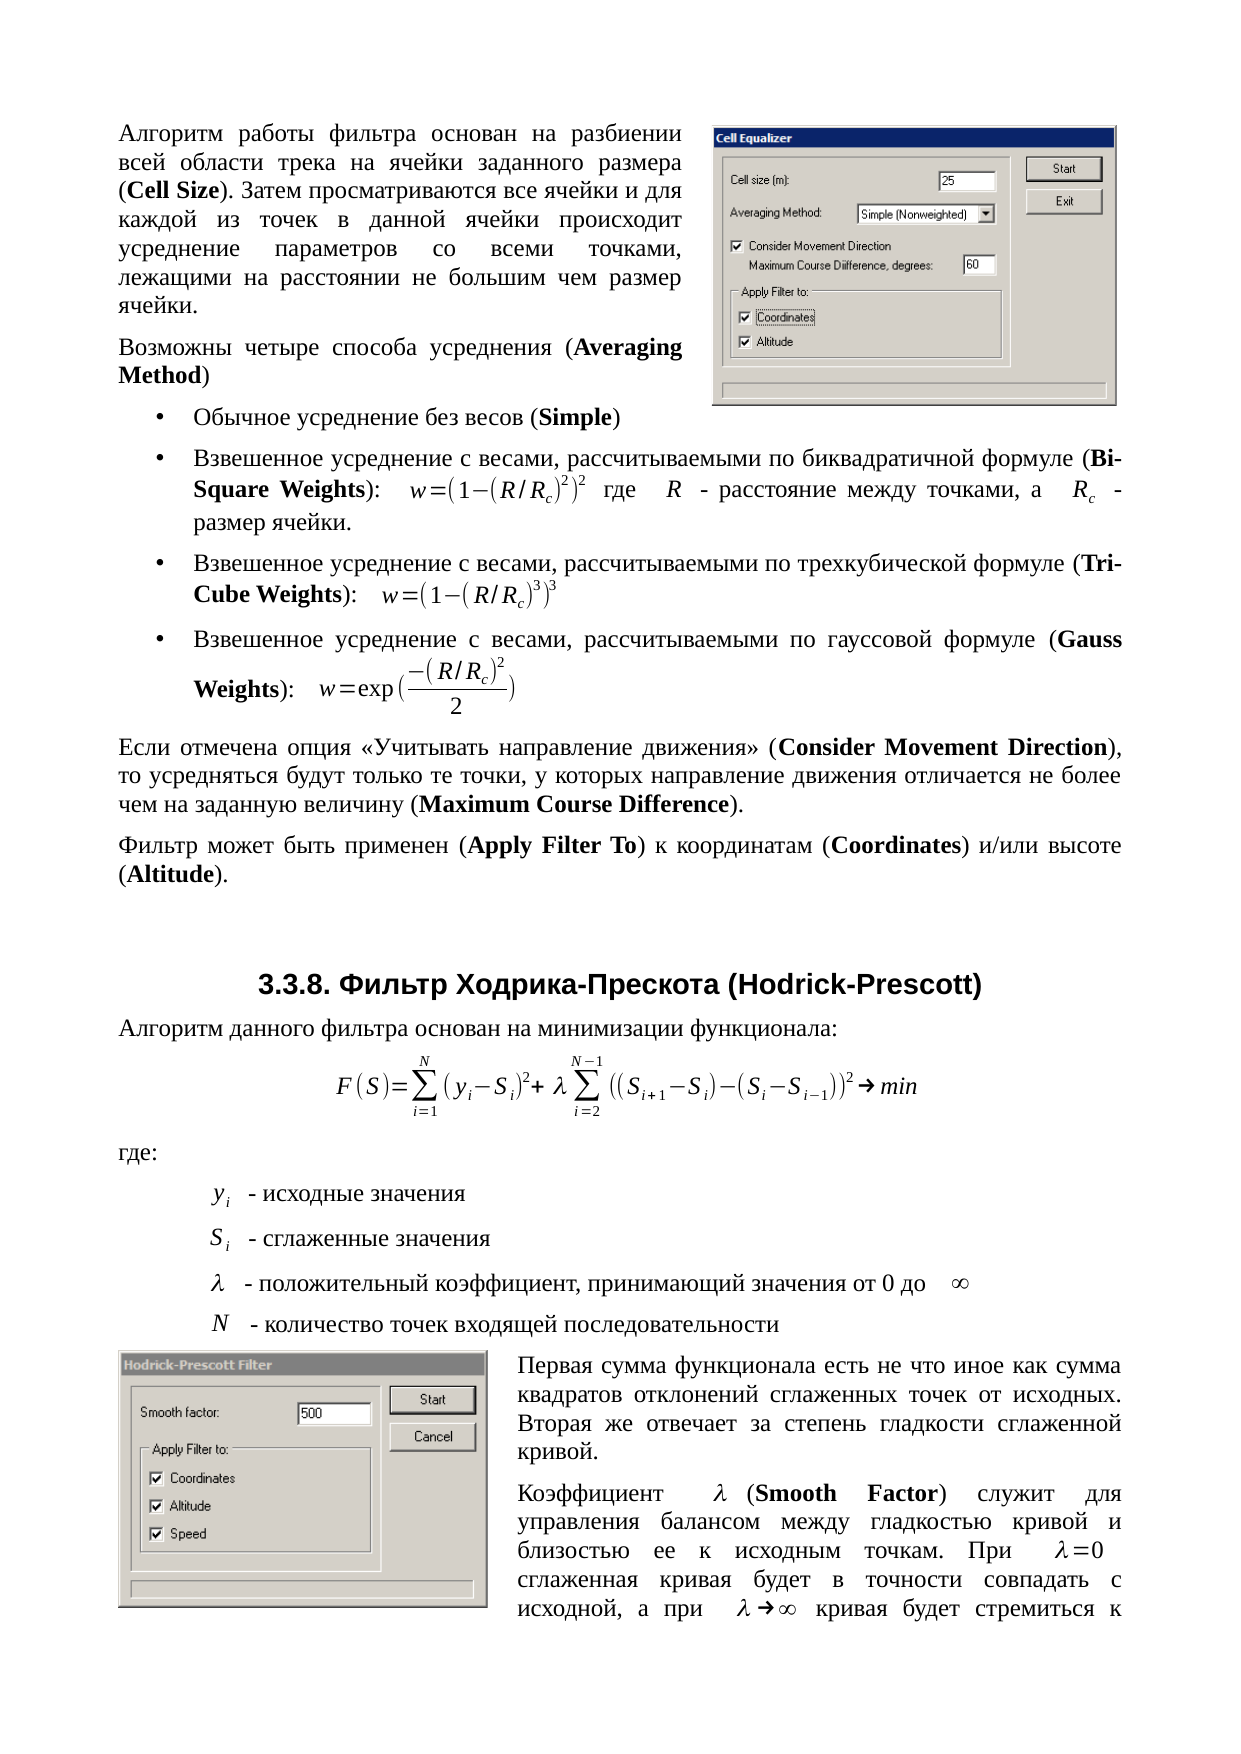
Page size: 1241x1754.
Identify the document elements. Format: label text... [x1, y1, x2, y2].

list Обычное усреднение без весов (Simple) [156, 402, 1122, 431]
picture [118, 1350, 488, 1608]
text Возможны четыре способа усреднения (Averaging Method) [118, 332, 711, 389]
subtitle 3.3.8. Фильтр Ходрика-Прескота (Hodrick-Prescott) [118, 967, 1122, 1000]
text Коэффициент (Smooth Factor) служит для управления балансом между гладкостью кривой и близостью ее к исходным точкам. При сглаженная кривая будет в точности совпадать с исходной, а при кривая будет стремиться к [118, 1478, 1122, 1621]
list Взвешенное усреднение с весами, рассчитываемыми по биквадратичной формуле (Bi-Square Weights): где - расстояние между точками, а - размер ячейки. [156, 443, 1122, 536]
text - положительный коэффициент, принимающий значения от 0 до [192, 1268, 1122, 1296]
text - исходные значения [192, 1178, 1122, 1210]
text где: [118, 1137, 1122, 1165]
text - сглаженные значения [192, 1223, 1122, 1255]
text Алгоритм данного фильтра основан на минимизации функционала: [118, 1013, 1122, 1042]
text Алгоритм работы фильтра основан на разбиении всей области трека на ячейки заданного размера (Cell Size). Затем просматриваются все ячейки и для каждой из точек в данной ячейки происходит усреднение параметров со всеми точками, лежащими на расстоянии не большим чем размер ячейки. [118, 118, 1122, 319]
text - количество точек входящей последовательности [192, 1309, 1122, 1338]
text Первая сумма функционала есть не что иное как сумма квадратов отклонений сглаженных точек от исходных. Вторая же отвечает за степень гладкости сглаженной кривой. [488, 1350, 1122, 1465]
text Если отмечена опция «Учитывать направление движения» (Consider Movement Direction), то усредняться будут только те точки, у которых направление движения отличается не более чем на заданную величину (Maximum Course Difference). [118, 732, 1122, 818]
list Взвешенное усреднение с весами, рассчитываемыми по трехкубической формуле (Tri-Cube Weights): [156, 548, 1122, 612]
picture [711, 125, 1117, 406]
list Взвешенное усреднение с весами, рассчитываемыми по гауссовой формуле (Gauss Weights): [156, 624, 1122, 719]
text Фильтр может быть применен (Apply Filter To) к координатам (Coordinates) и/или высоте (Altitude). [118, 831, 1122, 888]
